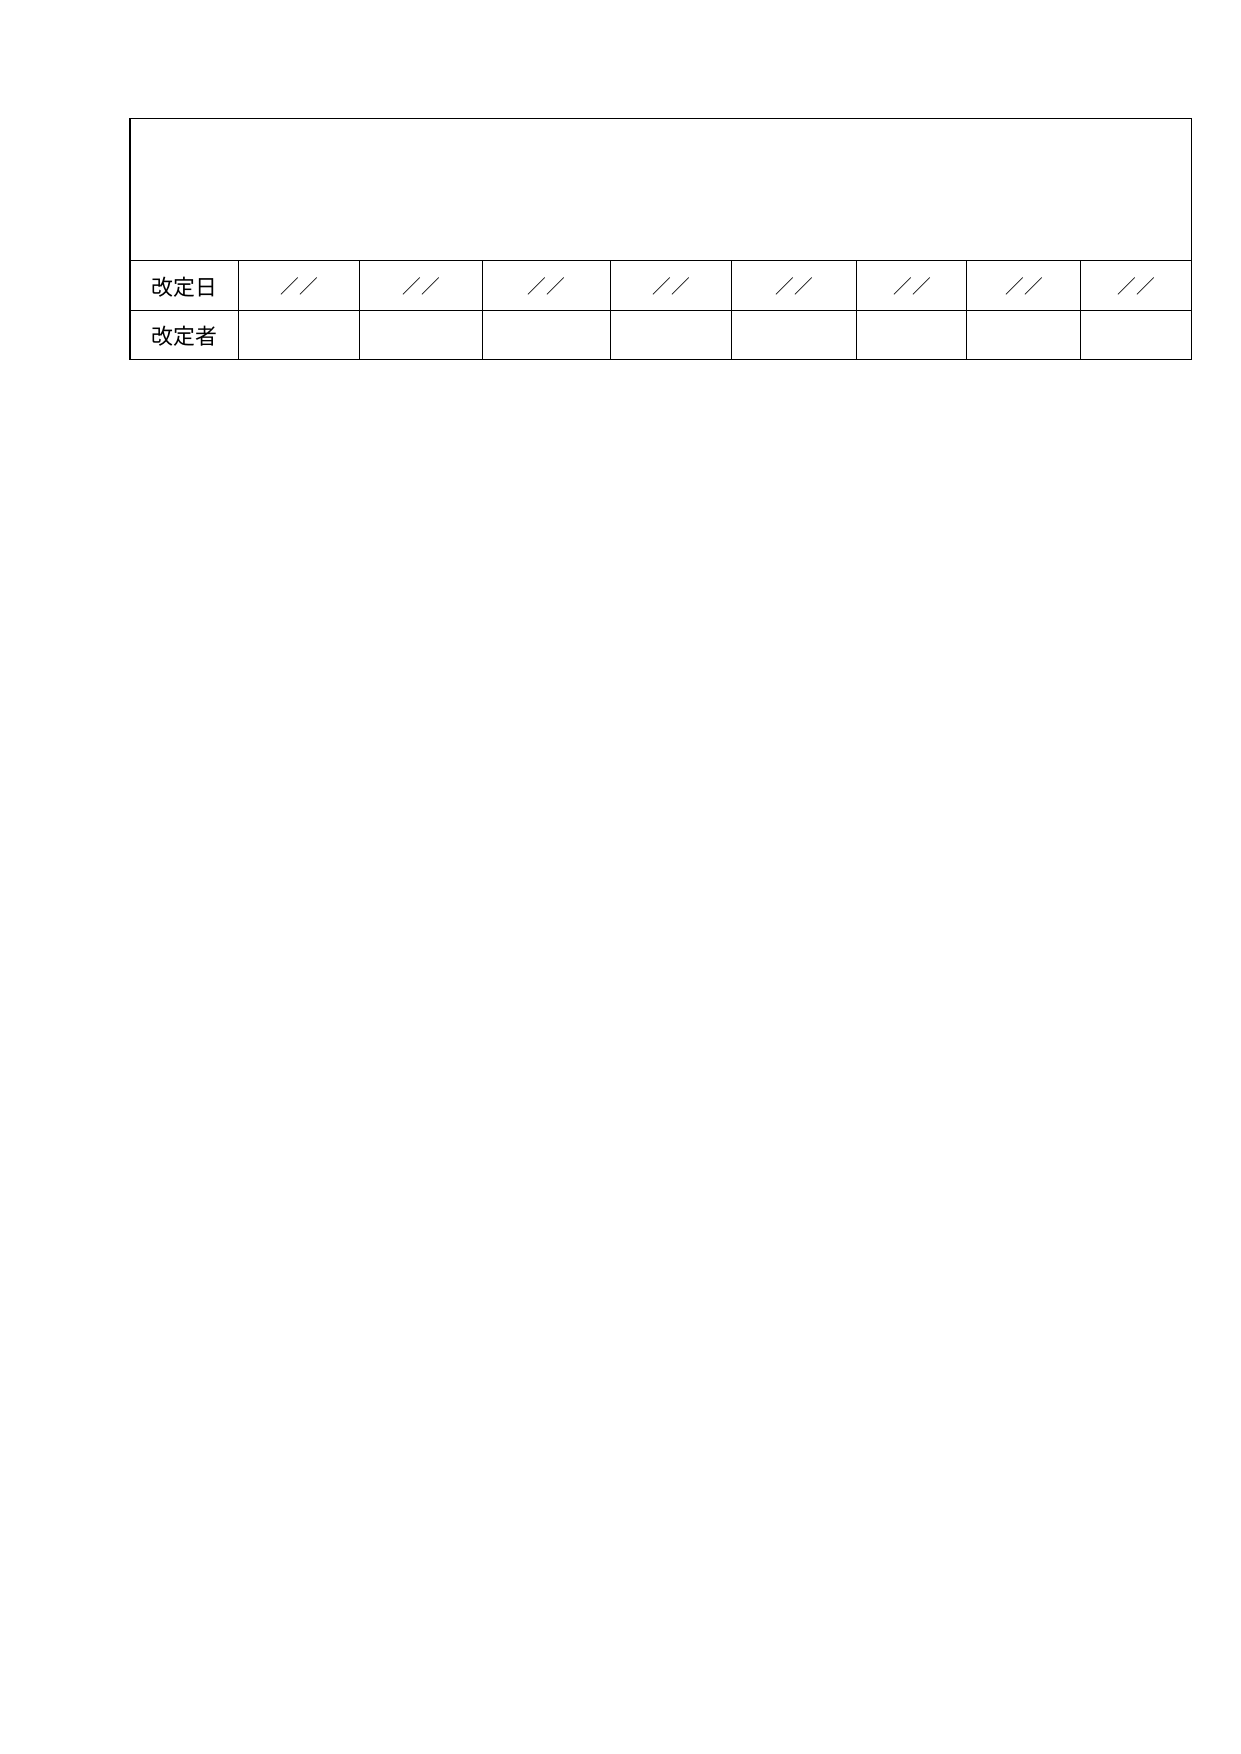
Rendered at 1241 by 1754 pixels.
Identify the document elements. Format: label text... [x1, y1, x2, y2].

table_cell [239, 311, 359, 359]
table_cell ／／ [360, 261, 482, 309]
table_cell ／／ [611, 261, 731, 309]
table_cell [1081, 311, 1191, 359]
table_cell 改定者 [131, 311, 238, 359]
table_cell [360, 311, 482, 359]
table_cell [732, 311, 856, 359]
table_cell [131, 119, 1191, 260]
table_cell [611, 311, 731, 359]
table_cell ／／ [239, 261, 359, 309]
table_cell ／／ [857, 261, 966, 309]
table_cell [967, 311, 1080, 359]
table_cell ／／ [1081, 261, 1191, 309]
table_cell ／／ [483, 261, 610, 309]
table_cell [857, 311, 966, 359]
table_cell ／／ [967, 261, 1080, 309]
table_cell [483, 311, 610, 359]
table_cell 改定日 [131, 261, 238, 309]
table_cell ／／ [732, 261, 856, 309]
